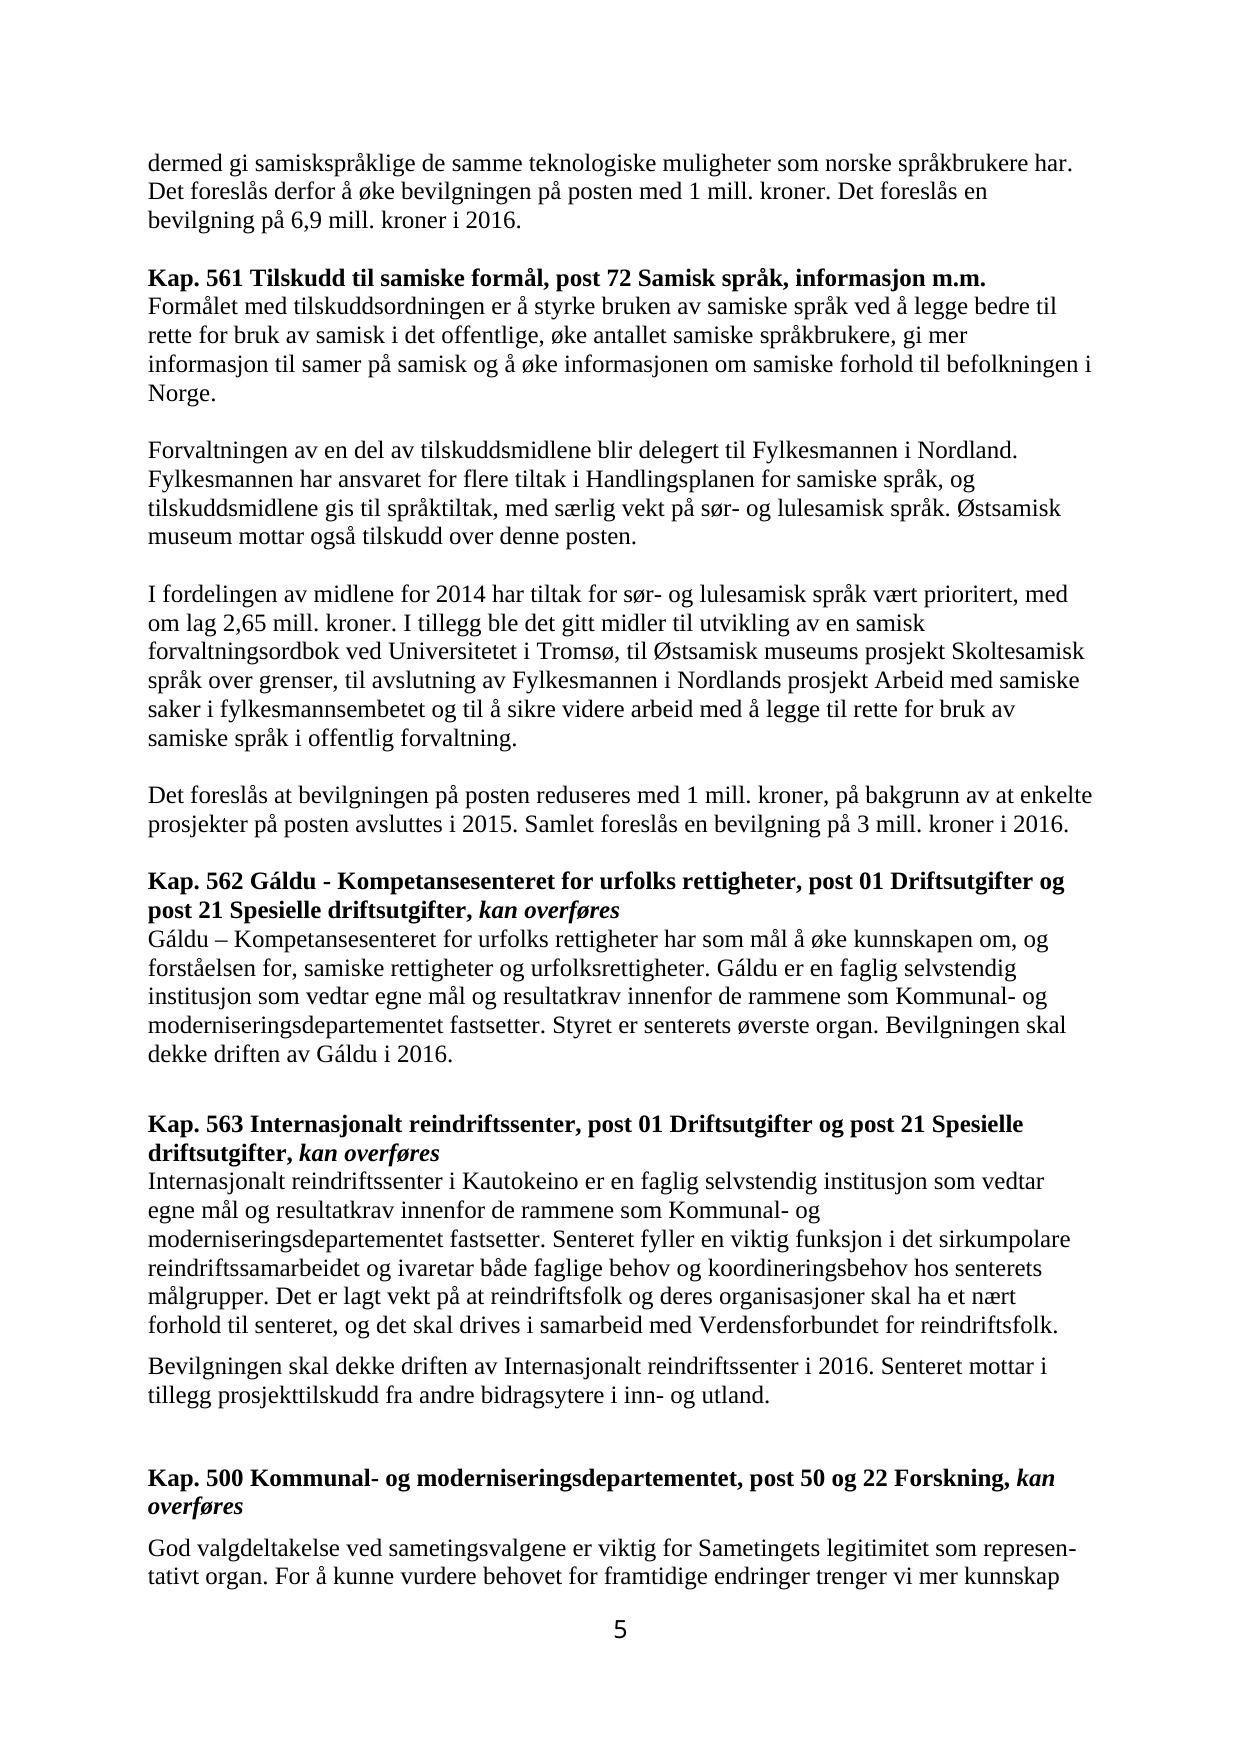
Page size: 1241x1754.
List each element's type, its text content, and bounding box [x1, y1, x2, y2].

text Det foreslås at bevilgningen på posten reduseres med 1 mill. kroner, på bakgrunn av at enkelte prosjekter på posten avsluttes i 2015. Samlet foreslås en bevilgning på 3 mill. kroner i 2016. [148, 780, 1093, 838]
text Gáldu – Kompetansesenteret for urfolks rettigheter har som mål å øke kunnskapen om, og forståelsen for, samiske rettigheter og urfolksrettigheter. Gáldu er en faglig selvstendig institusjon som vedtar egne mål og resultatkrav innenfor de rammene som Kommunal- og moderniseringsdepartementet fastsetter. Styret er senterets øverste organ. Bevilgningen skal dekke driften av Gáldu i 2016. [148, 924, 1093, 1068]
text Kap. 563 Internasjonalt reindriftssenter, post 01 Driftsutgifter og post 21 Spesielle driftsutgifter, kan overføres [148, 1109, 1093, 1166]
text Bevilgningen skal dekke driften av Internasjonalt reindriftssenter i 2016. Senteret mottar i tillegg prosjekttilskudd fra andre bidragsytere i inn- og utland. [148, 1351, 1093, 1409]
text God valgdeltakelse ved sametingsvalgene er viktig for Sametingets legitimitet som represen­tativt organ. For å kunne vurdere behovet for framtidige endringer trenger vi mer kunnskap [148, 1533, 1093, 1590]
text Kap. 561 Tilskudd til samiske formål, post 72 Samisk språk, informasjon m.m. [148, 263, 1093, 291]
text Kap. 500 Kommunal- og moderniseringsdepartementet, post 50 og 22 Forskning, kan overføres [148, 1463, 1093, 1520]
text Formålet med tilskuddsordningen er å styrke bruken av samiske språk ved å legge bedre til rette for bruk av samisk i det offentlige, øke antallet samiske språkbrukere, gi mer informasjon til samer på samisk og å øke informasjonen om samiske forhold til befolkningen i Norge. [148, 291, 1093, 406]
text Kap. 562 Gáldu - Kompetansesenteret for urfolks rettigheter, post 01 Driftsutgifter og post 21 Spesielle driftsutgifter, kan overføres [148, 866, 1093, 924]
text I fordelingen av midlene for 2014 har tiltak for sør- og lulesamisk språk vært prioritert, med om lag 2,65 mill. kroner. I tillegg ble det gitt midler til utvikling av en samisk forvaltningsordbok ved Universitetet i Tromsø, til Østsamisk museums prosjekt Skoltesamisk språk over grenser, til avslutning av Fylkesmannen i Nordlands prosjekt Arbeid med samiske saker i fylkesmannsembetet og til å sikre videre arbeid med å legge til rette for bruk av samiske språk i offentlig forvaltning. [148, 579, 1093, 751]
text dermed gi samiskspråklige de samme teknologiske muligheter som norske språkbrukere har. Det foreslås derfor å øke bevilgningen på posten med 1 mill. kroner. Det foreslås en bevilgning på 6,9 mill. kroner i 2016. [148, 148, 1093, 234]
text Internasjonalt reindriftssenter i Kautokeino er en faglig selvstendig institusjon som vedtar egne mål og resultatkrav innenfor de rammene som Kommunal- og moderniseringsdepartementet fastsetter. Senteret fyller en viktig funksjon i det sirkumpolare reindriftssamarbeidet og ivaretar både faglige behov og koordineringsbehov hos senterets målgrupper. Det er lagt vekt på at rein­driftsfolk og deres organisasjoner skal ha et nært forhold til senteret, og det skal drives i sam­arbeid med Verdensforbundet for reindriftsfolk. [148, 1166, 1093, 1339]
text Forvaltningen av en del av tilskuddsmidlene blir delegert til Fylkesmannen i Nordland. Fylkesmannen har ansvaret for flere tiltak i Handlingsplanen for samiske språk, og tilskuddsmidlene gis til språktiltak, med særlig vekt på sør- og lulesamisk språk. Østsamisk museum mottar også tilskudd over denne posten. [148, 435, 1093, 550]
